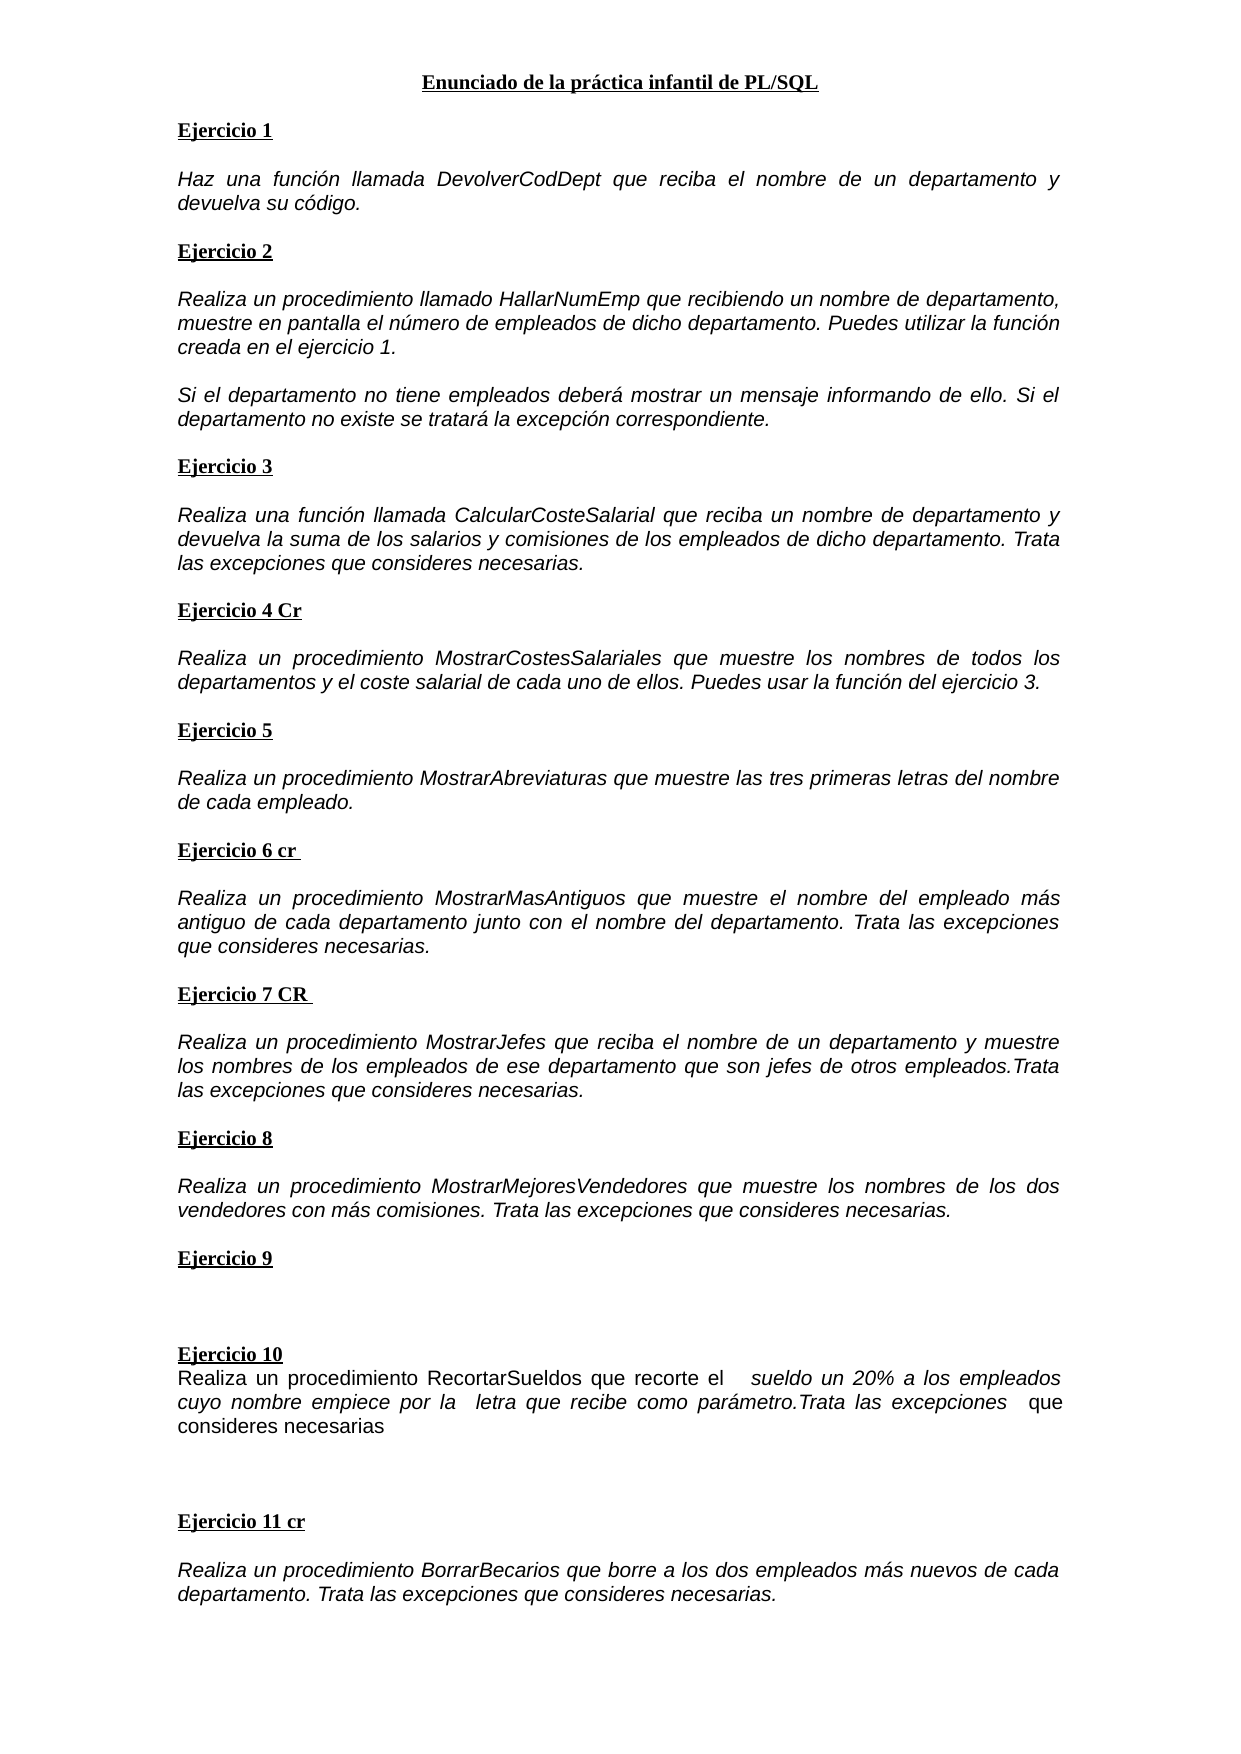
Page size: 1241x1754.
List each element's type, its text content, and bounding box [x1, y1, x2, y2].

text Ejercicio 7 CR [177, 982, 1063, 1006]
text Realiza un procedimiento llamado HallarNumEmp que recibiendo un nombre de departamento, muestre en pantalla el número de empleados de dicho departamento. Puedes utilizar la función creada en el ejercicio 1. [177, 287, 1063, 358]
text Ejercicio 8 [177, 1126, 1063, 1150]
text Realiza un procedimiento MostrarMasAntiguos que muestre el nombre del empleado más antiguo de cada departamento junto con el nombre del departamento. Trata las excepciones que consideres necesarias. [177, 886, 1063, 958]
text Ejercicio 11 cr [177, 1509, 1063, 1533]
text Ejercicio 2 [177, 238, 1063, 263]
text Ejercicio 10 [177, 1342, 1063, 1366]
text Realiza una función llamada CalcularCosteSalarial que reciba un nombre de departamento y devuelva la suma de los salarios y comisiones de los empleados de dicho departamento. Trata las excepciones que consideres necesarias. [177, 502, 1063, 574]
text Haz una función llamada DevolverCodDept que reciba el nombre de un departamento y devuelva su código. [177, 167, 1063, 214]
text Enunciado de la práctica infantil de PL/SQL [177, 70, 1063, 94]
text Realiza un procedimiento BorrarBecarios que borre a los dos empleados más nuevos de cada departamento. Trata las excepciones que consideres necesarias. [177, 1557, 1063, 1605]
text Realiza un procedimiento MostrarMejoresVendedores que muestre los nombres de los dos vendedores con más comisiones. Trata las excepciones que consideres necesarias. [177, 1174, 1063, 1222]
text Ejercicio 5 [177, 718, 1063, 742]
text Ejercicio 9 [177, 1246, 1063, 1270]
text Realiza un procedimiento MostrarCostesSalariales que muestre los nombres de todos los departamentos y el coste salarial de cada uno de ellos. Puedes usar la función del ejercicio 3. [177, 646, 1063, 694]
text Realiza un procedimiento MostrarJefes que reciba el nombre de un departamento y muestre los nombres de los empleados de ese departamento que son jefes de otros empleados.Trata las excepciones que consideres necesarias. [177, 1030, 1063, 1102]
text Realiza un procedimiento MostrarAbreviaturas que muestre las tres primeras letras del nombre de cada empleado. [177, 766, 1063, 814]
text Ejercicio 3 [177, 454, 1063, 478]
text Ejercicio 1 [177, 118, 1063, 142]
text Realiza un procedimiento RecortarSueldos que recorte el sueldo un 20% a los empleados cuyo nombre empiece por la letra que recibe como parámetro.Trata las excepciones que consideres necesarias [177, 1366, 1063, 1437]
text Si el departamento no tiene empleados deberá mostrar un mensaje informando de ello. Si el departamento no existe se tratará la excepción correspondiente. [177, 382, 1063, 430]
text Ejercicio 4 Cr [177, 598, 1063, 622]
text Ejercicio 6 cr [177, 838, 1063, 862]
